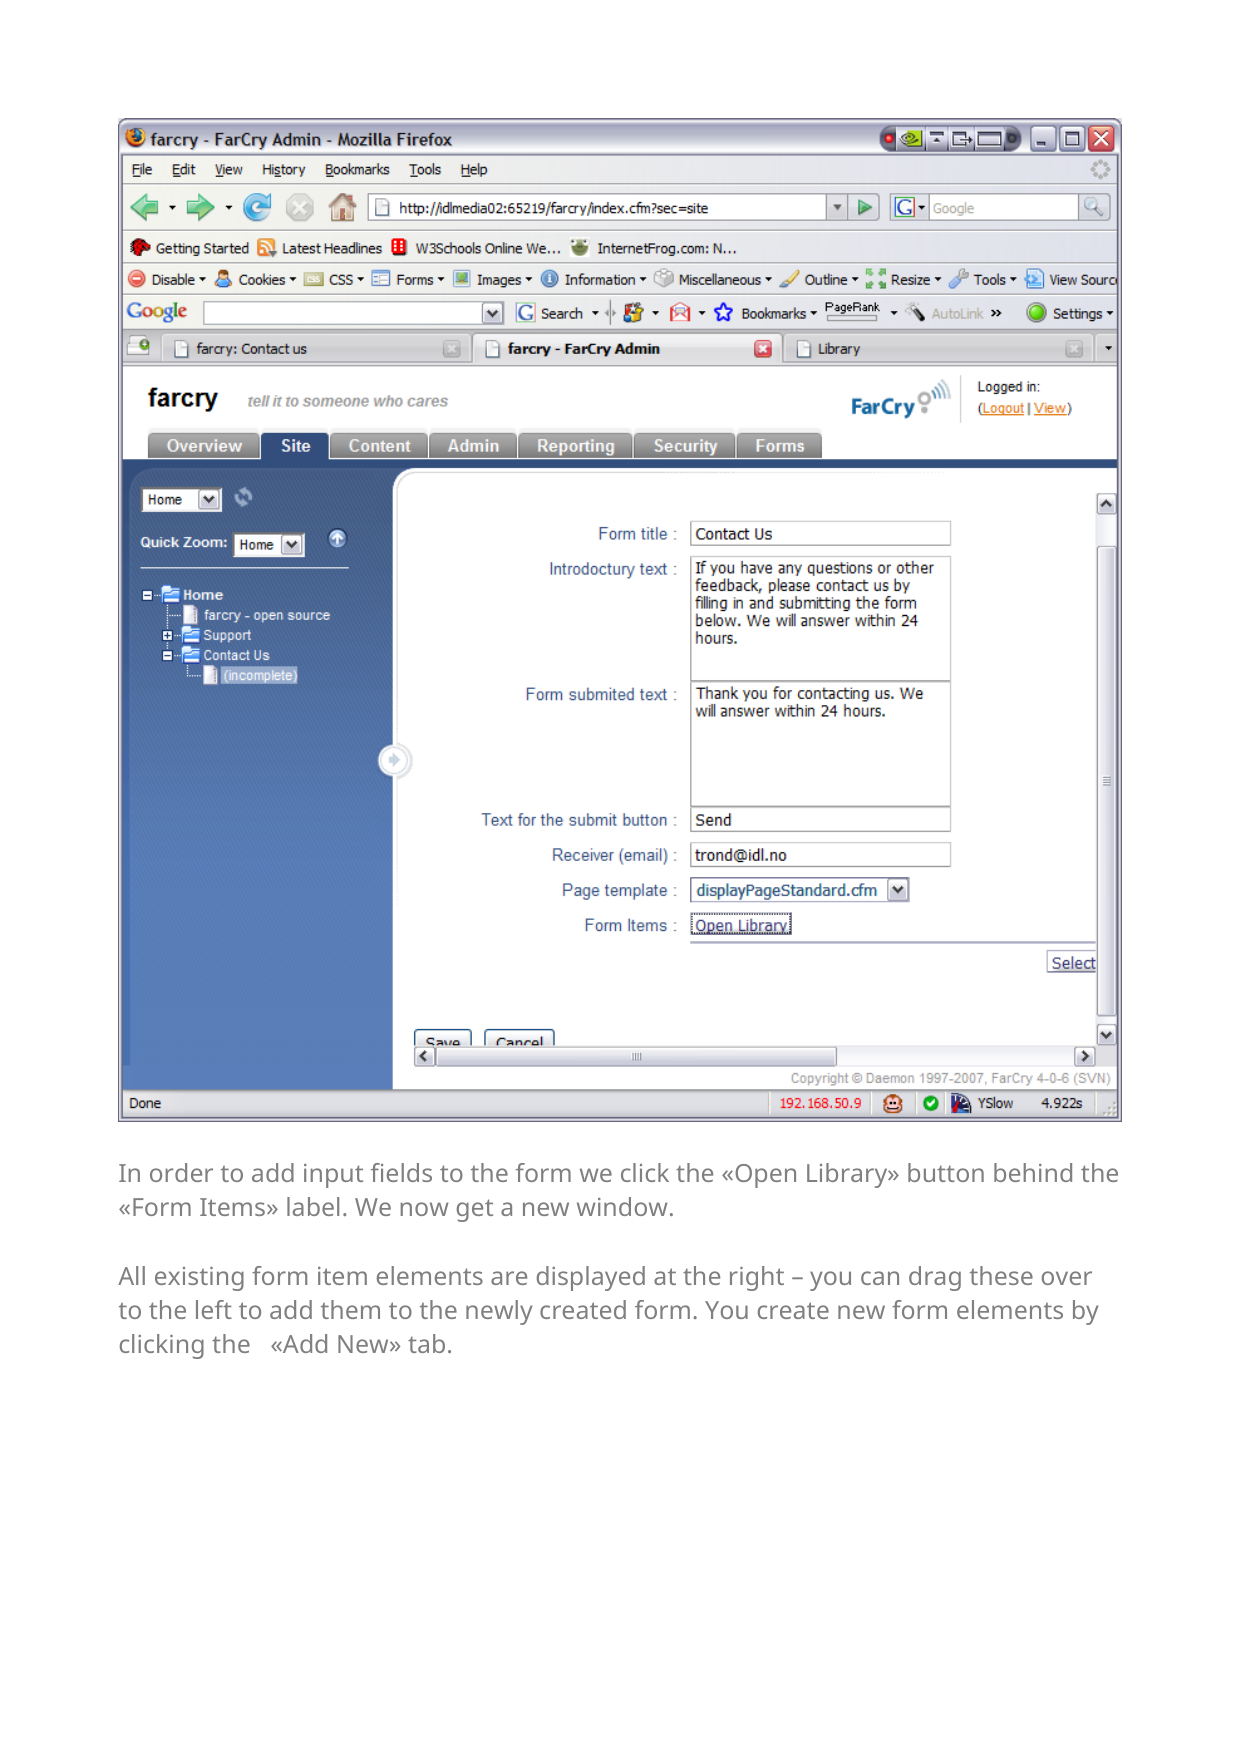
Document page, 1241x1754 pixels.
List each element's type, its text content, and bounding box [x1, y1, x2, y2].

text In order to add input fields to the form we click the «Open Library» button behind the «Form Items» label. We now get a new window. [118, 1156, 1122, 1224]
text All existing form item elements are displayed at the right – you can drag these over to the left to add them to the newly created form. You create new form elements by clicking the «Add New» tab. [118, 1258, 1122, 1360]
picture [118, 118, 1122, 1122]
